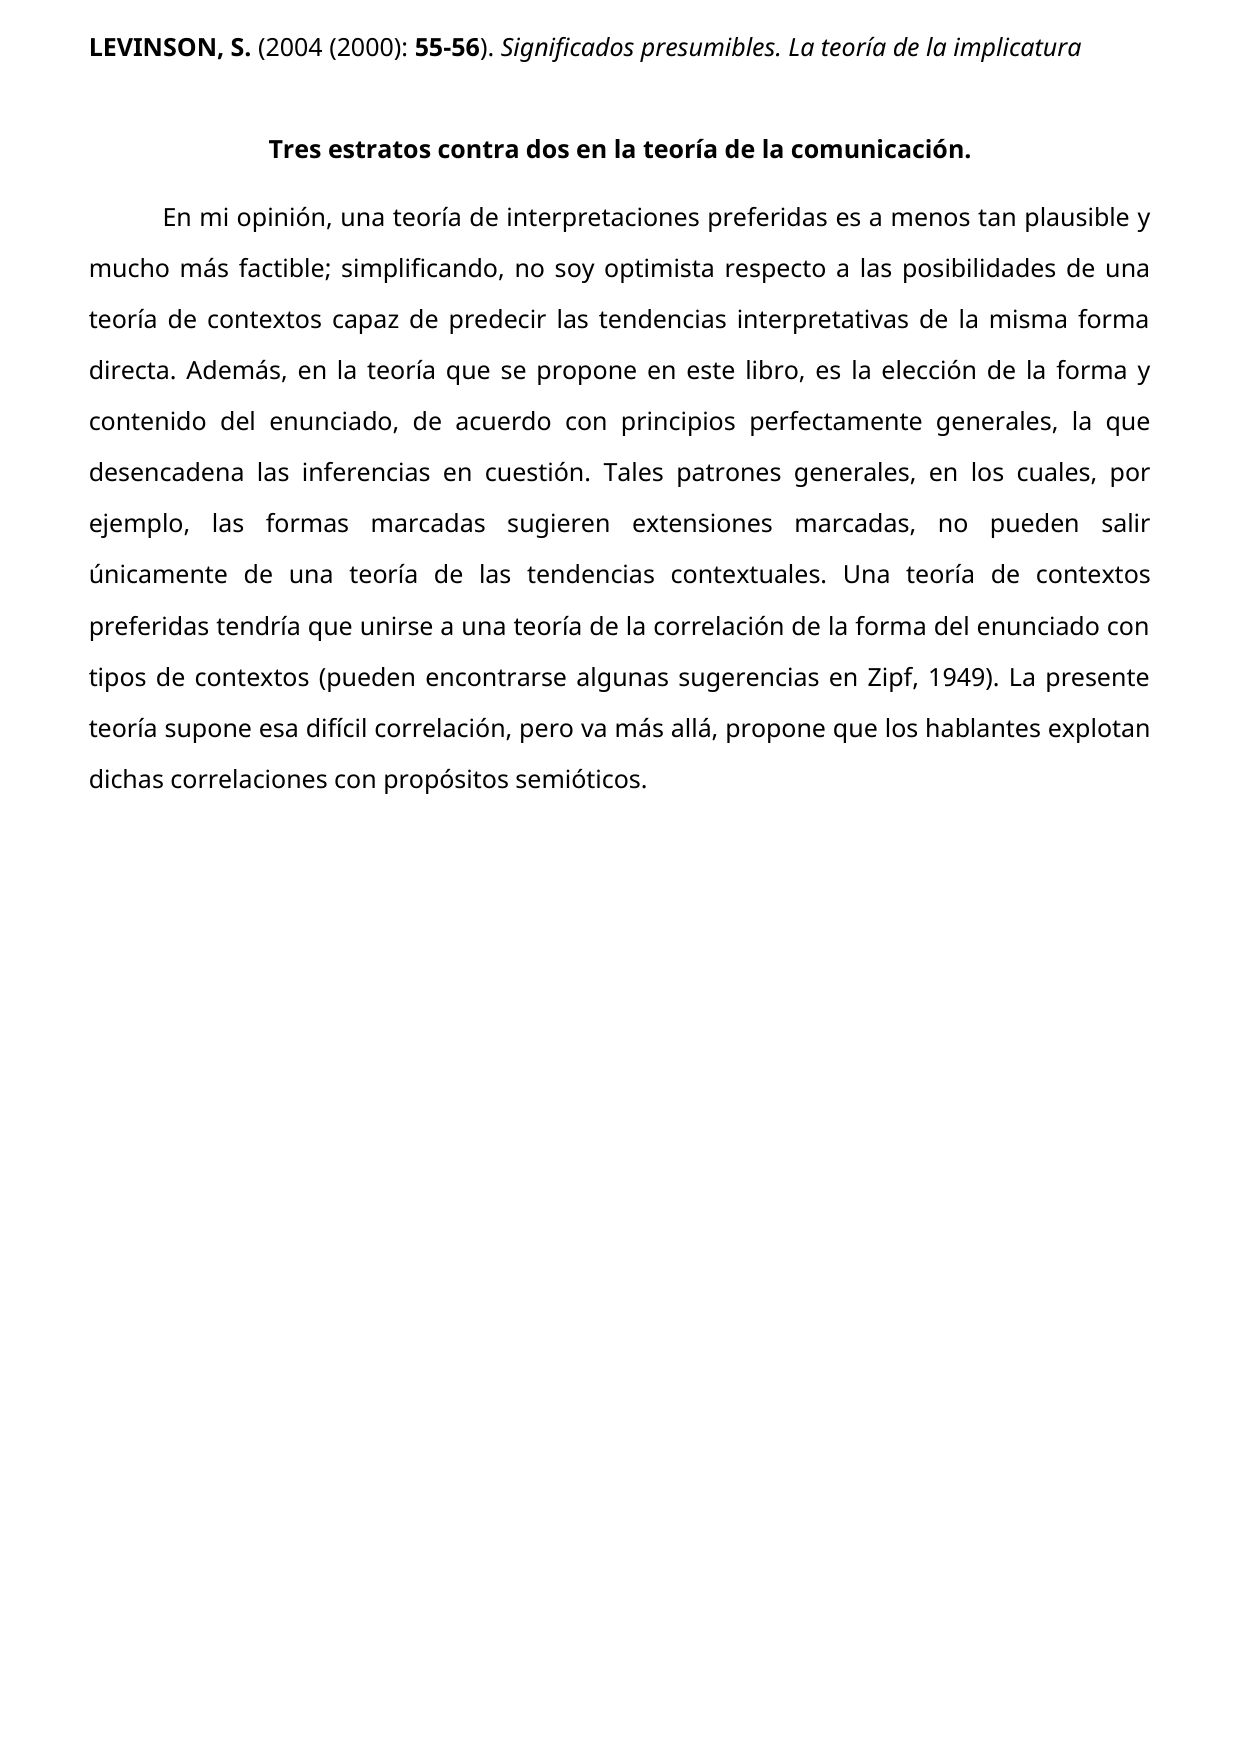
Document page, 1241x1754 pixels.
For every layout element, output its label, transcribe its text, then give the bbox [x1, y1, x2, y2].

text LEVINSON, S. (2004 (2000): 55-56). Significados presumibles. La teoría de la implicatura [88, 29, 1152, 115]
text Tres estratos contra dos en la teoría de la comunicación. [88, 132, 1152, 166]
text En mi opinión, una teoría de interpretaciones preferidas es a menos tan plausible y mucho más factible; simplificando, no soy optimista respecto a las posibilidades de una teoría de contextos capaz de predecir las tendencias interpretativas de la misma forma directa. Además, en la teoría que se propone en este libro, es la elección de la forma y contenido del enunciado, de acuerdo con principios perfectamente generales, la que desencadena las inferencias en cuestión. Tales patrones generales, en los cuales, por ejemplo, las formas marcadas sugieren extensiones marcadas, no pueden salir únicamente de una teoría de las tendencias contextuales. Una teoría de contextos preferidas tendría que unirse a una teoría de la correlación de la forma del enunciado con tipos de contextos (pueden encontrarse algunas sugerencias en Zipf, 1949). La presente teoría supone esa difícil correlación, pero va más allá, propone que los hablantes explotan dichas correlaciones con propósitos semióticos. [88, 200, 1152, 795]
